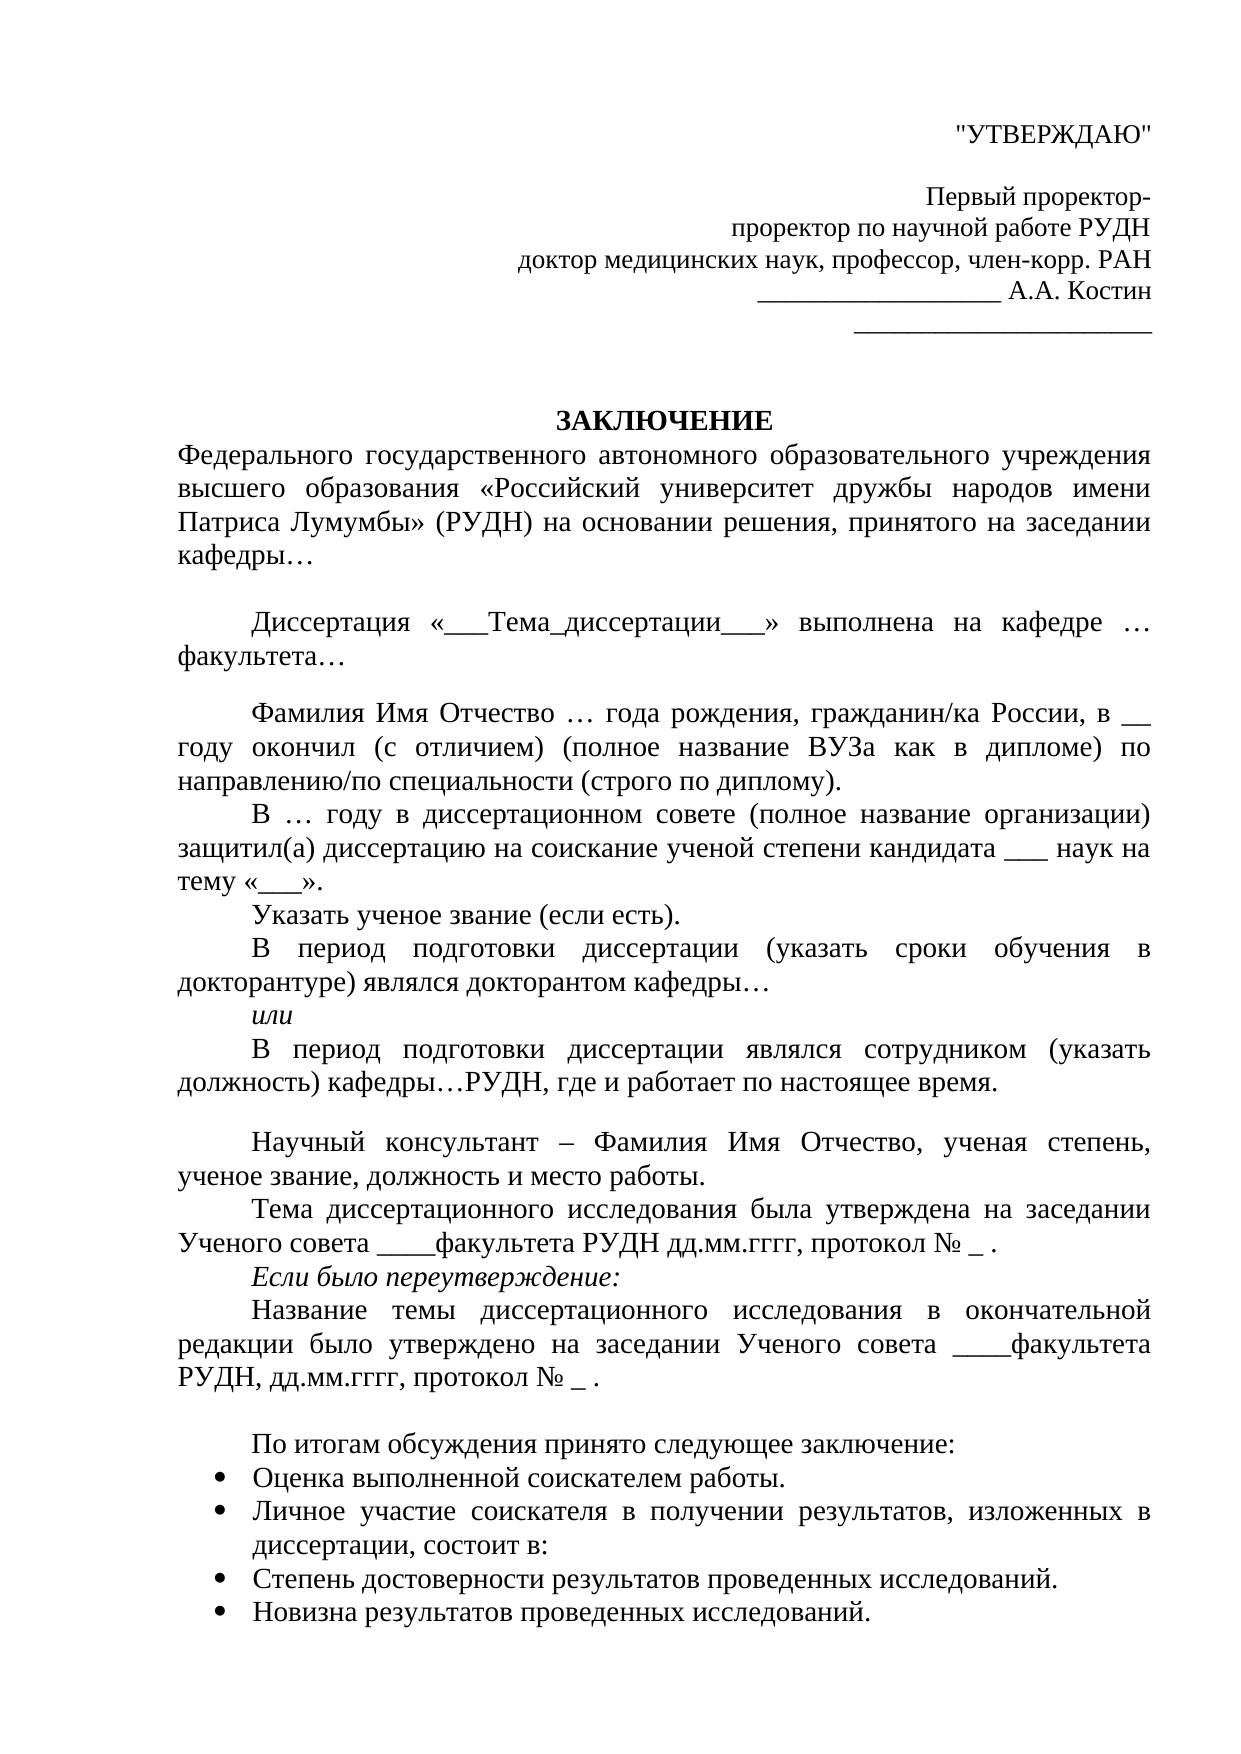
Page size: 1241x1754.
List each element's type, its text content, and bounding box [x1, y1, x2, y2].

list Степень достоверности результатов проведенных исследований. [215, 1561, 1152, 1594]
text Фамилия Имя Отчество … года рождения, гражданин/ка России, в __ году окончил (с отличием) (полное название ВУЗа как в дипломе) по направлению/по специальности (строго по диплому). [177, 696, 1152, 796]
text ______________________ [177, 305, 1152, 336]
text Тема диссертационного исследования была утверждена на заседании Ученого совета ____факультета РУДН дд.мм.гггг, протокол № _ . [177, 1192, 1152, 1259]
text Указать ученое звание (если есть). [177, 897, 1152, 930]
text __________________ А.А. Костин [177, 274, 1152, 305]
text ЗАКЛЮЧЕНИЕ [177, 403, 1152, 437]
subtitle "УТВЕРЖДАЮ" [177, 118, 1152, 149]
text По итогам обсуждения принято следующее заключение: [177, 1426, 1152, 1460]
list Оценка выполненной соискателем работы. [215, 1460, 1152, 1493]
text Научный консультант – Фамилия Имя Отчество, ученая степень, ученое звание, должность и место работы. [177, 1124, 1152, 1192]
text Первый проректор- [177, 180, 1152, 212]
list Личное участие соискателя в получении результатов, изложенных в диссертации, состоит в: [215, 1493, 1152, 1561]
text Если было переутверждение: [177, 1259, 1152, 1292]
list Новизна результатов проведенных исследований. [215, 1594, 1152, 1628]
text В период подготовки диссертации являлся сотрудником (указать должность) кафедры…РУДН, где и работает по настоящее время. [177, 1031, 1152, 1098]
text Название темы диссертационного исследования в окончательной редакции было утверждено на заседании Ученого совета ____факультета РУДН, дд.мм.гггг, протокол № _ . [177, 1292, 1152, 1393]
text В … году в диссертационном совете (полное название организации) защитил(а) диссертацию на соискание ученой степени кандидата ___ наук на тему «___». [177, 796, 1152, 897]
text проректор по научной работе РУДН [177, 212, 1152, 243]
text или [177, 997, 1152, 1031]
text В период подготовки диссертации (указать сроки обучения в докторантуре) являлся докторантом кафедры… [177, 930, 1152, 997]
text Диссертация «___Тема_диссертации___» выполнена на кафедре … факультета… [177, 604, 1152, 672]
text доктор медицинских наук, профессор, член-корр. РАН [177, 243, 1152, 274]
text Федерального государственного автономного образовательного учреждения высшего образования «Российский университет дружбы народов имени Патриса Лумумбы» (РУДН) на основании решения, принятого на заседании кафедры… [177, 437, 1152, 571]
